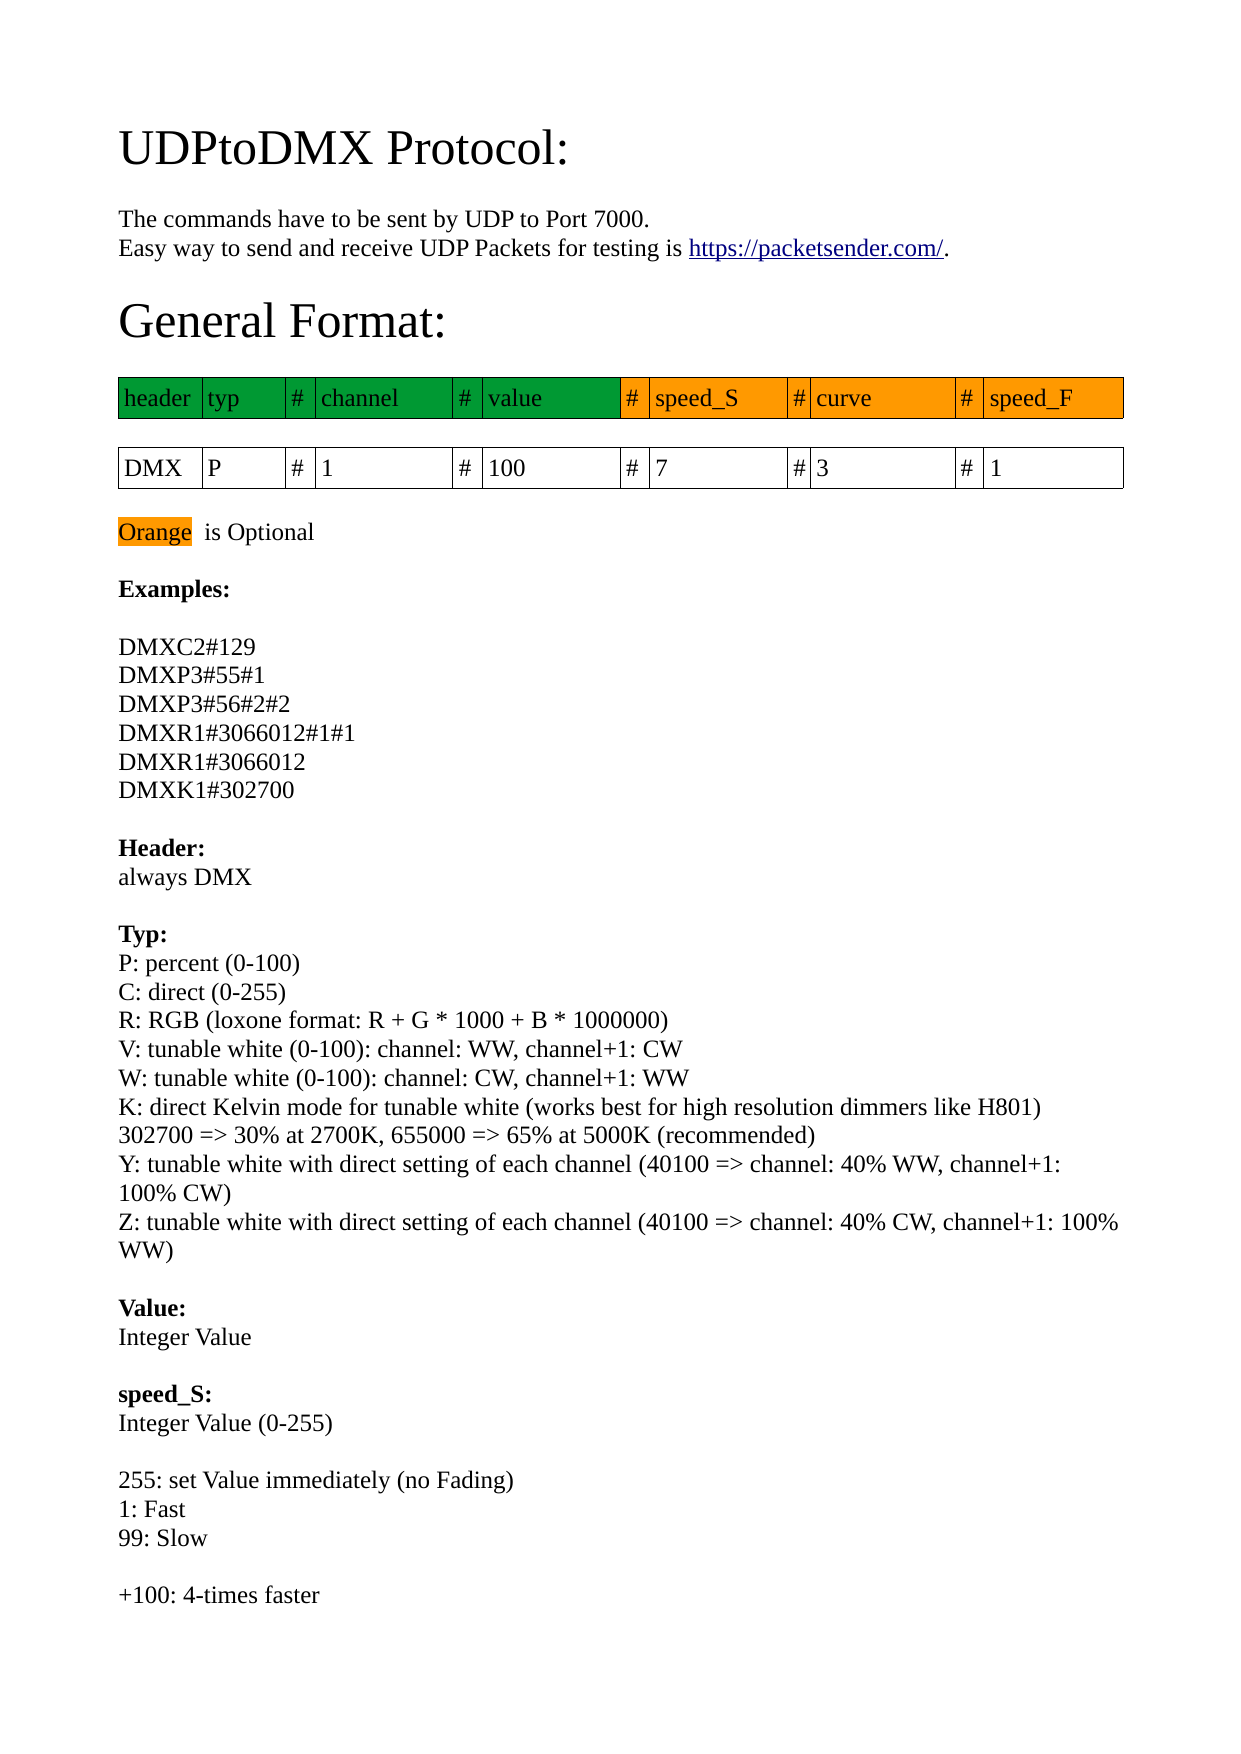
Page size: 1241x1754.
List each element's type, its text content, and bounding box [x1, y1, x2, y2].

table_header # [956, 448, 983, 488]
table_header value [483, 378, 620, 418]
table_header channel [316, 378, 452, 418]
text 99: Slow [118, 1523, 1122, 1552]
text Header: [118, 833, 1122, 862]
text Easy way to send and receive UDP Packets for testing is https://packetsender.com/. [118, 233, 1122, 262]
text DMXC2#129 [118, 632, 1122, 661]
table_header speed_S [650, 378, 787, 418]
text K: direct Kelvin mode for tunable white (works best for high resolution dimmers like H801) 302700 => 30% at 2700K, 655000 => 65% at 5000K (recommended) [118, 1092, 1122, 1149]
table_header curve [811, 378, 955, 418]
text speed_S: [118, 1379, 1122, 1408]
table_header # [788, 378, 810, 418]
text 1: Fast [118, 1494, 1122, 1523]
text DMXR1#3066012#1#1 [118, 718, 1122, 747]
text Value: [118, 1293, 1122, 1322]
text DMXK1#302700 [118, 776, 1122, 804]
table_header # [286, 378, 315, 418]
text Examples: [118, 574, 1122, 603]
text Orange is Optional [118, 517, 1122, 546]
text Z: tunable white with direct setting of each channel (40100 => channel: 40% CW, channel+1: 100% WW) [118, 1207, 1122, 1264]
table_header # [286, 448, 315, 488]
text V: tunable white (0-100): channel: WW, channel+1: CW [118, 1034, 1122, 1063]
text P: percent (0-100) [118, 948, 1122, 977]
text DMXP3#56#2#2 [118, 689, 1122, 718]
text W: tunable white (0-100): channel: CW, channel+1: WW [118, 1063, 1122, 1092]
table_header # [788, 448, 810, 488]
table_header header [119, 378, 202, 418]
text UDPtoDMX Protocol: [118, 118, 1122, 176]
text C: direct (0-255) [118, 977, 1122, 1006]
table_header # [956, 378, 983, 418]
table_header 7 [650, 448, 787, 488]
text Integer Value (0-255) [118, 1408, 1122, 1437]
text The commands have to be sent by UDP to Port 7000. [118, 204, 1122, 233]
table_header # [621, 448, 649, 488]
text General Format: [118, 291, 1122, 348]
table_header typ [203, 378, 285, 418]
table_header 1 [316, 448, 452, 488]
text DMXR1#3066012 [118, 747, 1122, 776]
text Typ: [118, 919, 1122, 948]
text +100: 4-times faster [118, 1581, 1122, 1609]
table_header DMX [119, 448, 202, 488]
table_header # [453, 378, 482, 418]
text 255: set Value immediately (no Fading) [118, 1466, 1122, 1494]
table_header 1 [984, 448, 1123, 488]
table_header # [621, 378, 649, 418]
text DMXP3#55#1 [118, 661, 1122, 689]
table_header P [203, 448, 285, 488]
table_header # [453, 448, 482, 488]
text always DMX [118, 862, 1122, 891]
table_header 100 [483, 448, 620, 488]
table_header 3 [811, 448, 955, 488]
text Y: tunable white with direct setting of each channel (40100 => channel: 40% WW, channel+1: 100% CW) [118, 1149, 1122, 1207]
text Integer Value [118, 1322, 1122, 1351]
text R: RGB (loxone format: R + G * 1000 + B * 1000000) [118, 1006, 1122, 1034]
table_header speed_F [984, 378, 1123, 418]
